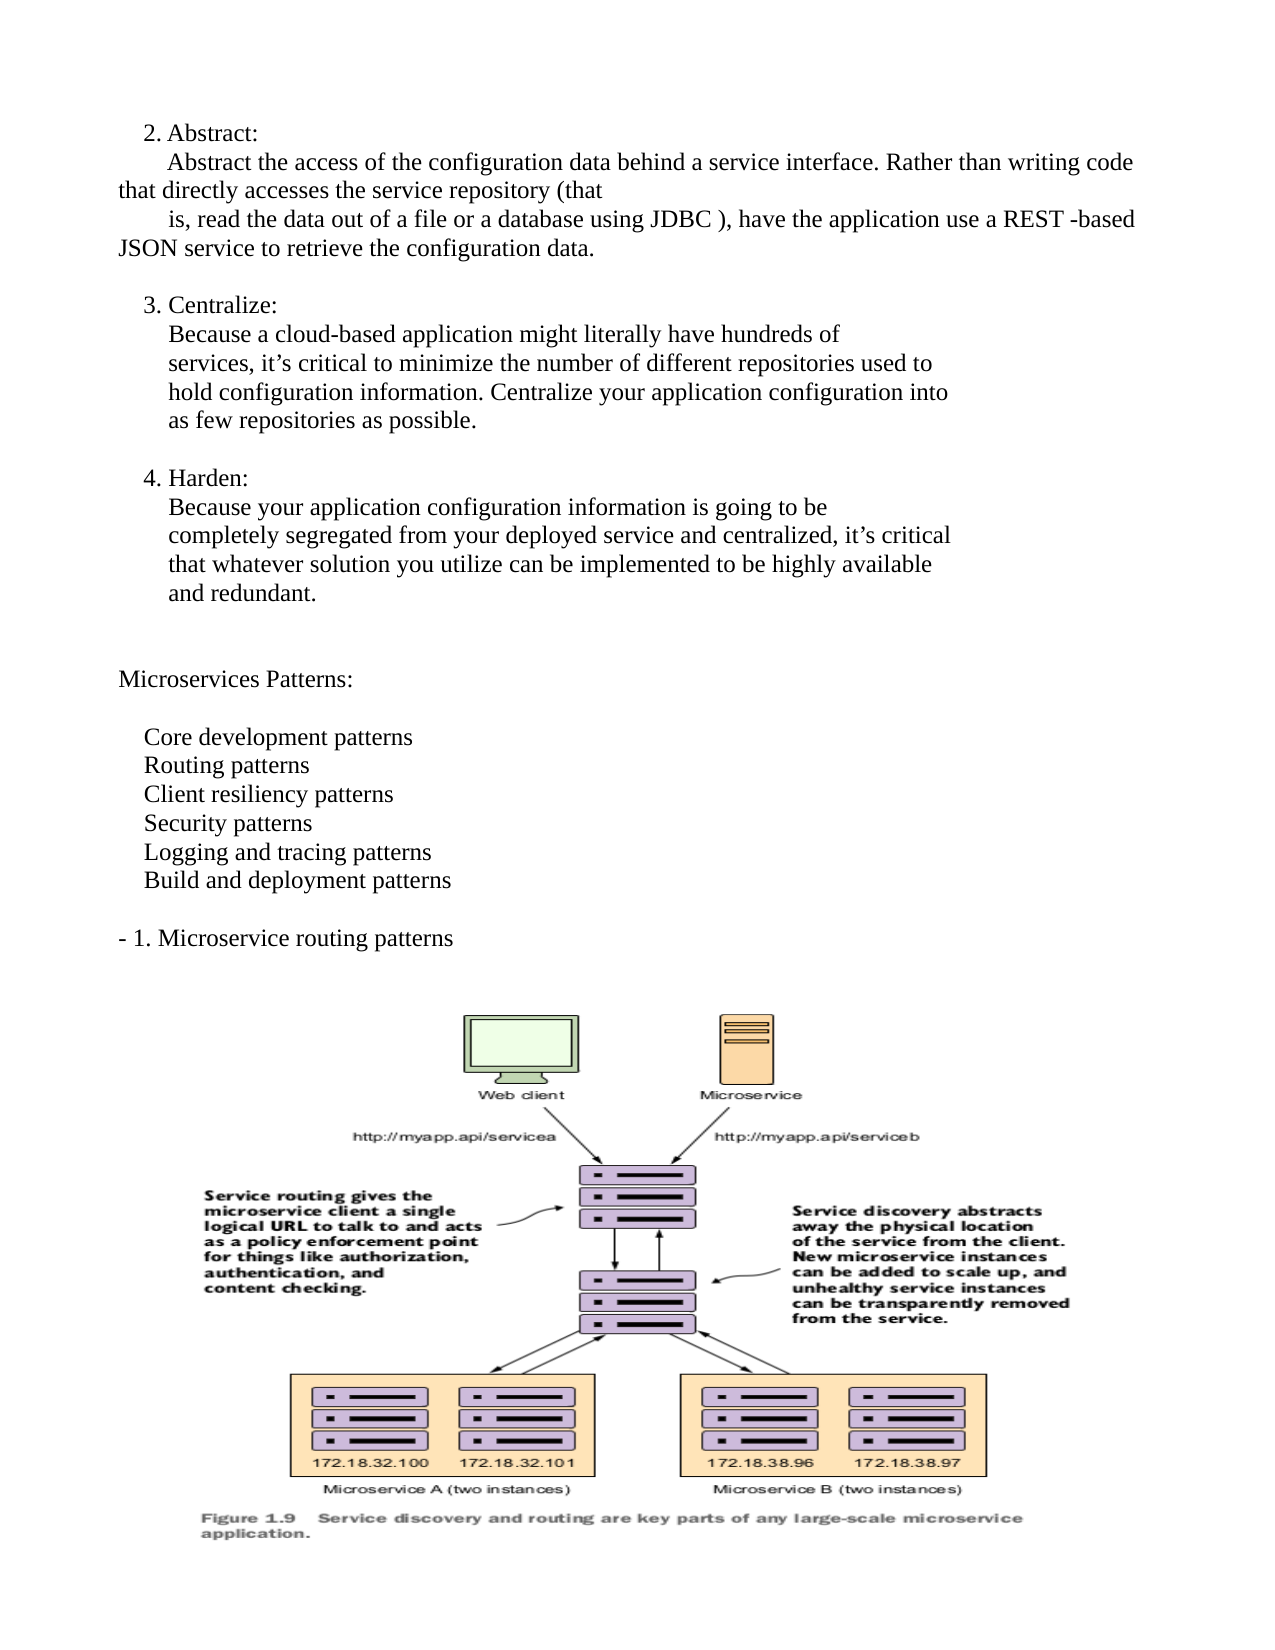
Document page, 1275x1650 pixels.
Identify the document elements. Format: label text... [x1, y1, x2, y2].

text as few repositories as possible. [118, 406, 1157, 434]
text  Client resiliency patterns [118, 779, 1157, 808]
text 2. Abstract: [118, 118, 1157, 147]
text  Logging and tracing patterns [118, 837, 1157, 866]
picture [173, 1009, 1118, 1549]
text and redundant. [118, 578, 1157, 607]
text - 1. Microservice routing patterns [118, 923, 1157, 952]
text is, read the data out of a file or a database using JDBC ), have the application use a REST -based JSON service to retrieve the configuration data. [118, 204, 1157, 262]
text  Core development patterns [118, 722, 1157, 751]
text that whatever solution you utilize can be implemented to be highly available [118, 549, 1157, 578]
text Microservices Patterns: [118, 664, 1157, 693]
text 3. Centralize: [118, 291, 1157, 319]
text services, it’s critical to minimize the number of different repositories used to [118, 348, 1157, 377]
text Abstract the access of the configuration data behind a service interface. Rather than writing code that directly accesses the service repository (that [118, 147, 1157, 204]
text  Security patterns [118, 808, 1157, 837]
text  Routing patterns [118, 751, 1157, 779]
text 4. Harden: [118, 463, 1157, 492]
text Because a cloud-based application might literally have hundreds of [118, 319, 1157, 348]
text hold configuration information. Centralize your application configuration into [118, 377, 1157, 406]
text Because your application configuration information is going to be [118, 492, 1157, 521]
text  Build and deployment patterns [118, 866, 1157, 894]
text completely segregated from your deployed service and centralized, it’s critical [118, 521, 1157, 549]
